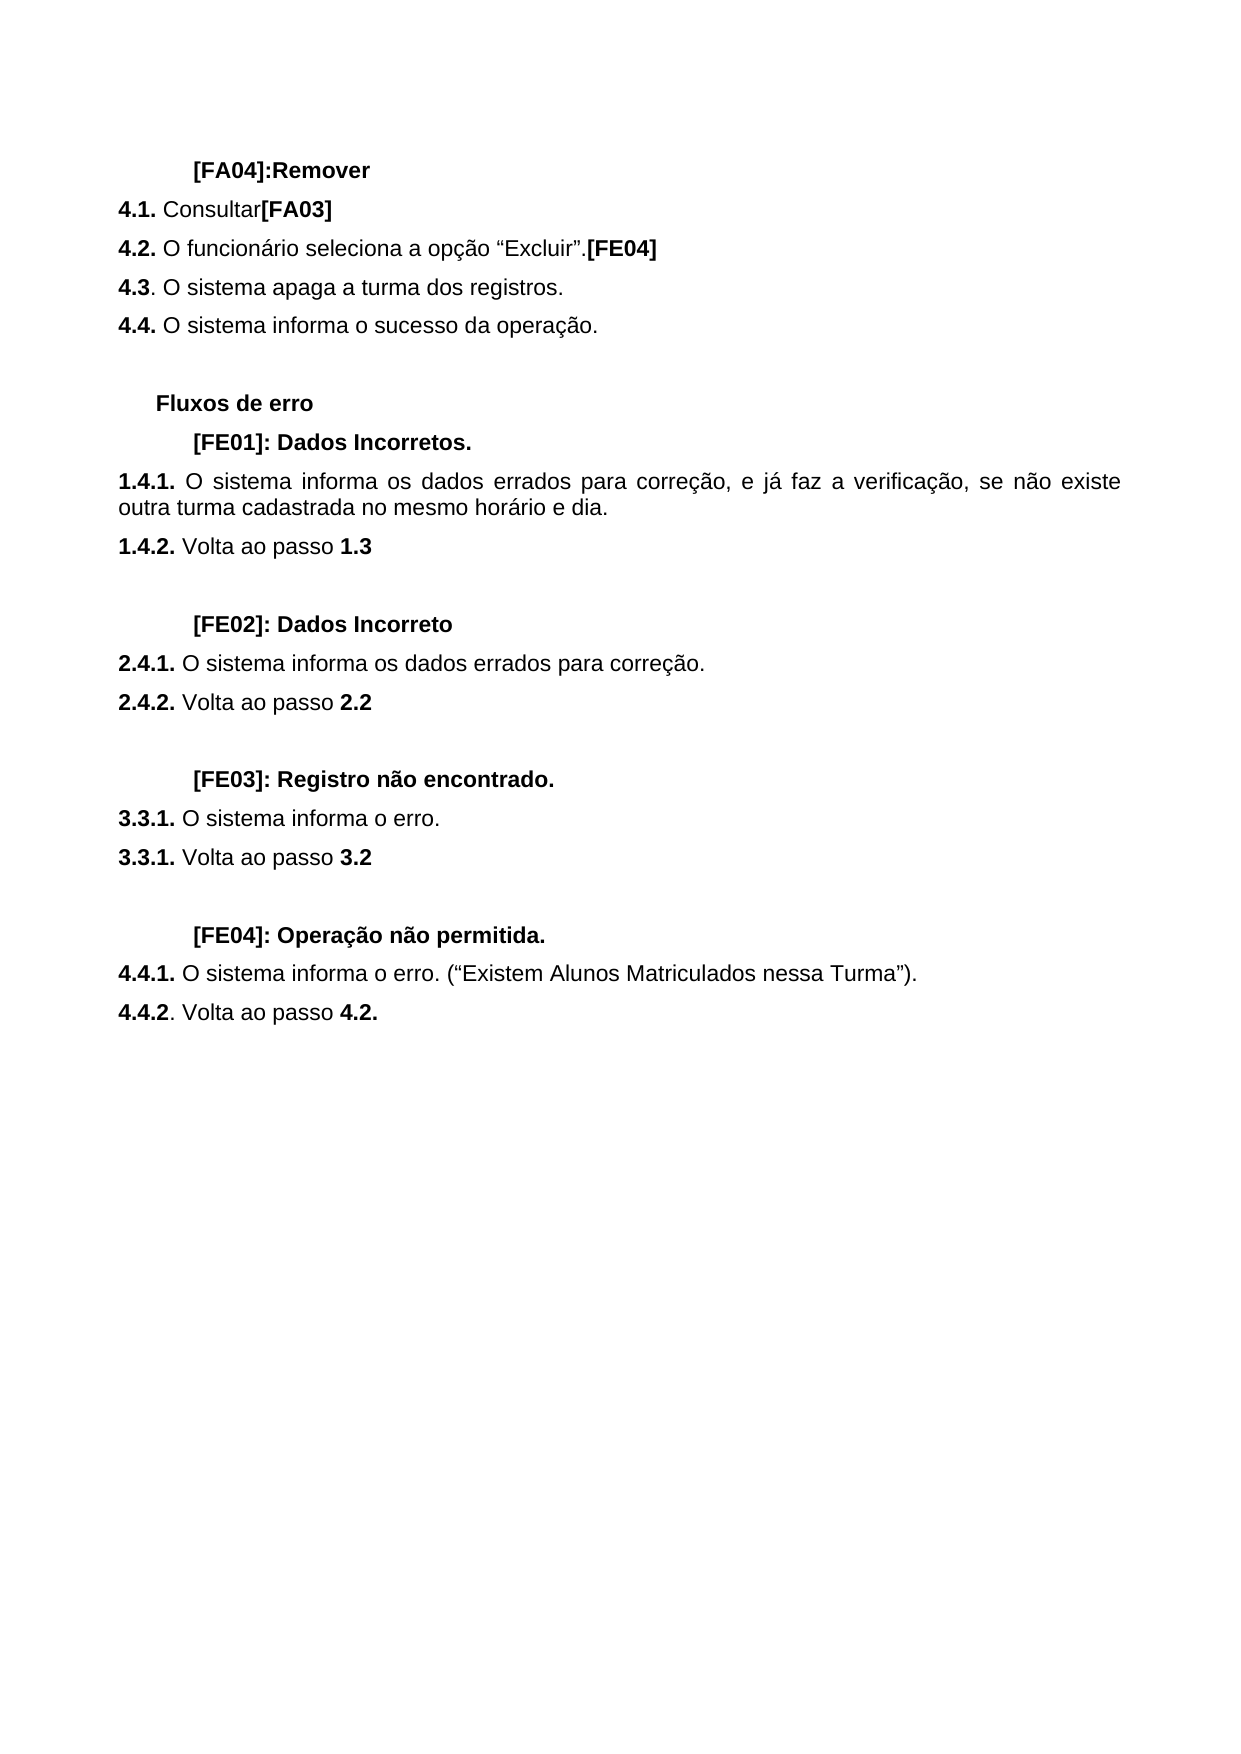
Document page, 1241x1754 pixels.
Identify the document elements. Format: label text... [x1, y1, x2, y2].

text 4.4.1. O sistema informa o erro. (“Existem Alunos Matriculados nessa Turma”). [118, 960, 1122, 987]
text [FE03]: Registro não encontrado. [193, 766, 1122, 792]
text [FA04]:Remover [193, 157, 1122, 183]
text 3.3.1. O sistema informa o erro. [118, 805, 1122, 831]
text 4.3. O sistema apaga a turma dos registros. [118, 273, 1122, 300]
text [FE04]: Operação não permitida. [193, 922, 1122, 948]
text 3.3.1. Volta ao passo 3.2 [118, 844, 1122, 870]
text 4.1. Consultar[FA03] [118, 196, 1122, 222]
text [FE01]: Dados Incorretos. [193, 429, 1122, 455]
text Fluxos de erro [156, 390, 1122, 416]
text 2.4.1. O sistema informa os dados errados para correção. [118, 649, 1122, 676]
text 1.4.2. Volta ao passo 1.3 [118, 533, 1122, 559]
text 4.4.2. Volta ao passo 4.2. [118, 999, 1122, 1026]
text 1.4.1. O sistema informa os dados errados para correção, e já faz a verificação, se não existe outra turma cadastrada no mesmo horário e dia. [118, 468, 1122, 521]
text 4.4. O sistema informa o sucesso da operação. [118, 312, 1122, 339]
text 2.4.2. Volta ao passo 2.2 [118, 688, 1122, 715]
text [FE02]: Dados Incorreto [193, 611, 1122, 637]
text 4.2. O funcionário seleciona a opção “Excluir”.[FE04] [118, 235, 1122, 261]
